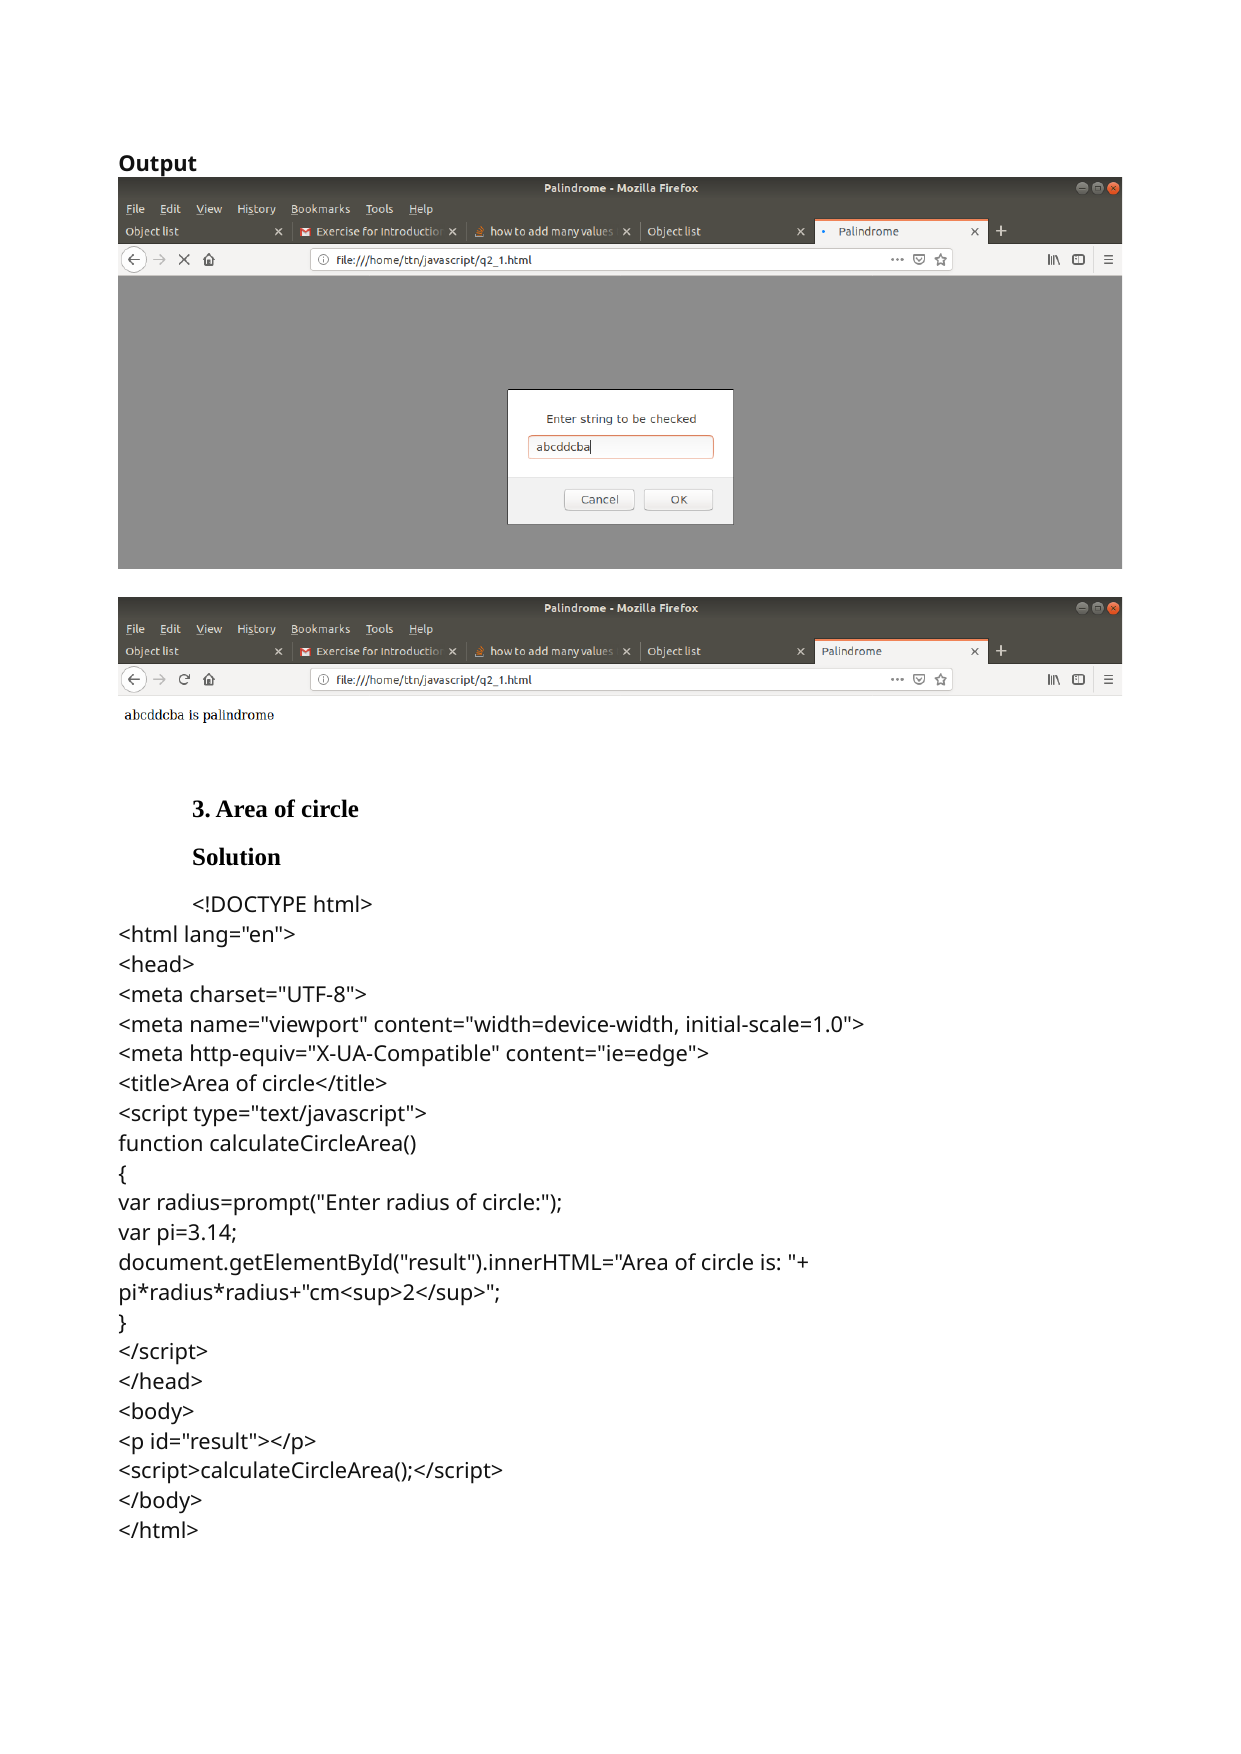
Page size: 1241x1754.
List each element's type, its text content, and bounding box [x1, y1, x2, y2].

text </body> [118, 1485, 1122, 1515]
text </head> [118, 1366, 1122, 1396]
text var pi=3.14; [118, 1217, 1122, 1247]
text <meta charset="UTF-8"> [118, 979, 1122, 1009]
text document.getElementById("result").innerHTML="Area of circle is: "+ pi*radius*radius+"cm<sup>2</sup>"; [118, 1247, 1122, 1307]
text <body> [118, 1396, 1122, 1426]
text } [118, 1307, 1122, 1336]
text <head> [118, 949, 1122, 979]
list 3. Area of circle [162, 794, 1122, 823]
picture [118, 177, 1123, 569]
list Solution [162, 842, 1122, 871]
text <script>calculateCircleArea();</script> [118, 1456, 1122, 1485]
text function calculateCircleArea() [118, 1128, 1122, 1158]
text <script type="text/javascript"> [118, 1098, 1122, 1128]
text <p id="result"></p> [118, 1426, 1122, 1456]
text { [118, 1158, 1122, 1187]
text var radius=prompt("Enter radius of circle:"); [118, 1187, 1122, 1217]
text </script> [118, 1336, 1122, 1366]
list <!DOCTYPE html> [162, 889, 1122, 919]
text <title>Area of circle</title> [118, 1068, 1122, 1098]
text </html> [118, 1515, 1122, 1545]
text <html lang="en"> [118, 919, 1122, 949]
text <meta http-equiv="X-UA-Compatible" content="ie=edge"> [118, 1038, 1122, 1068]
text <meta name="viewport" content="width=device-width, initial-scale=1.0"> [118, 1009, 1122, 1038]
text Output [118, 148, 1122, 177]
